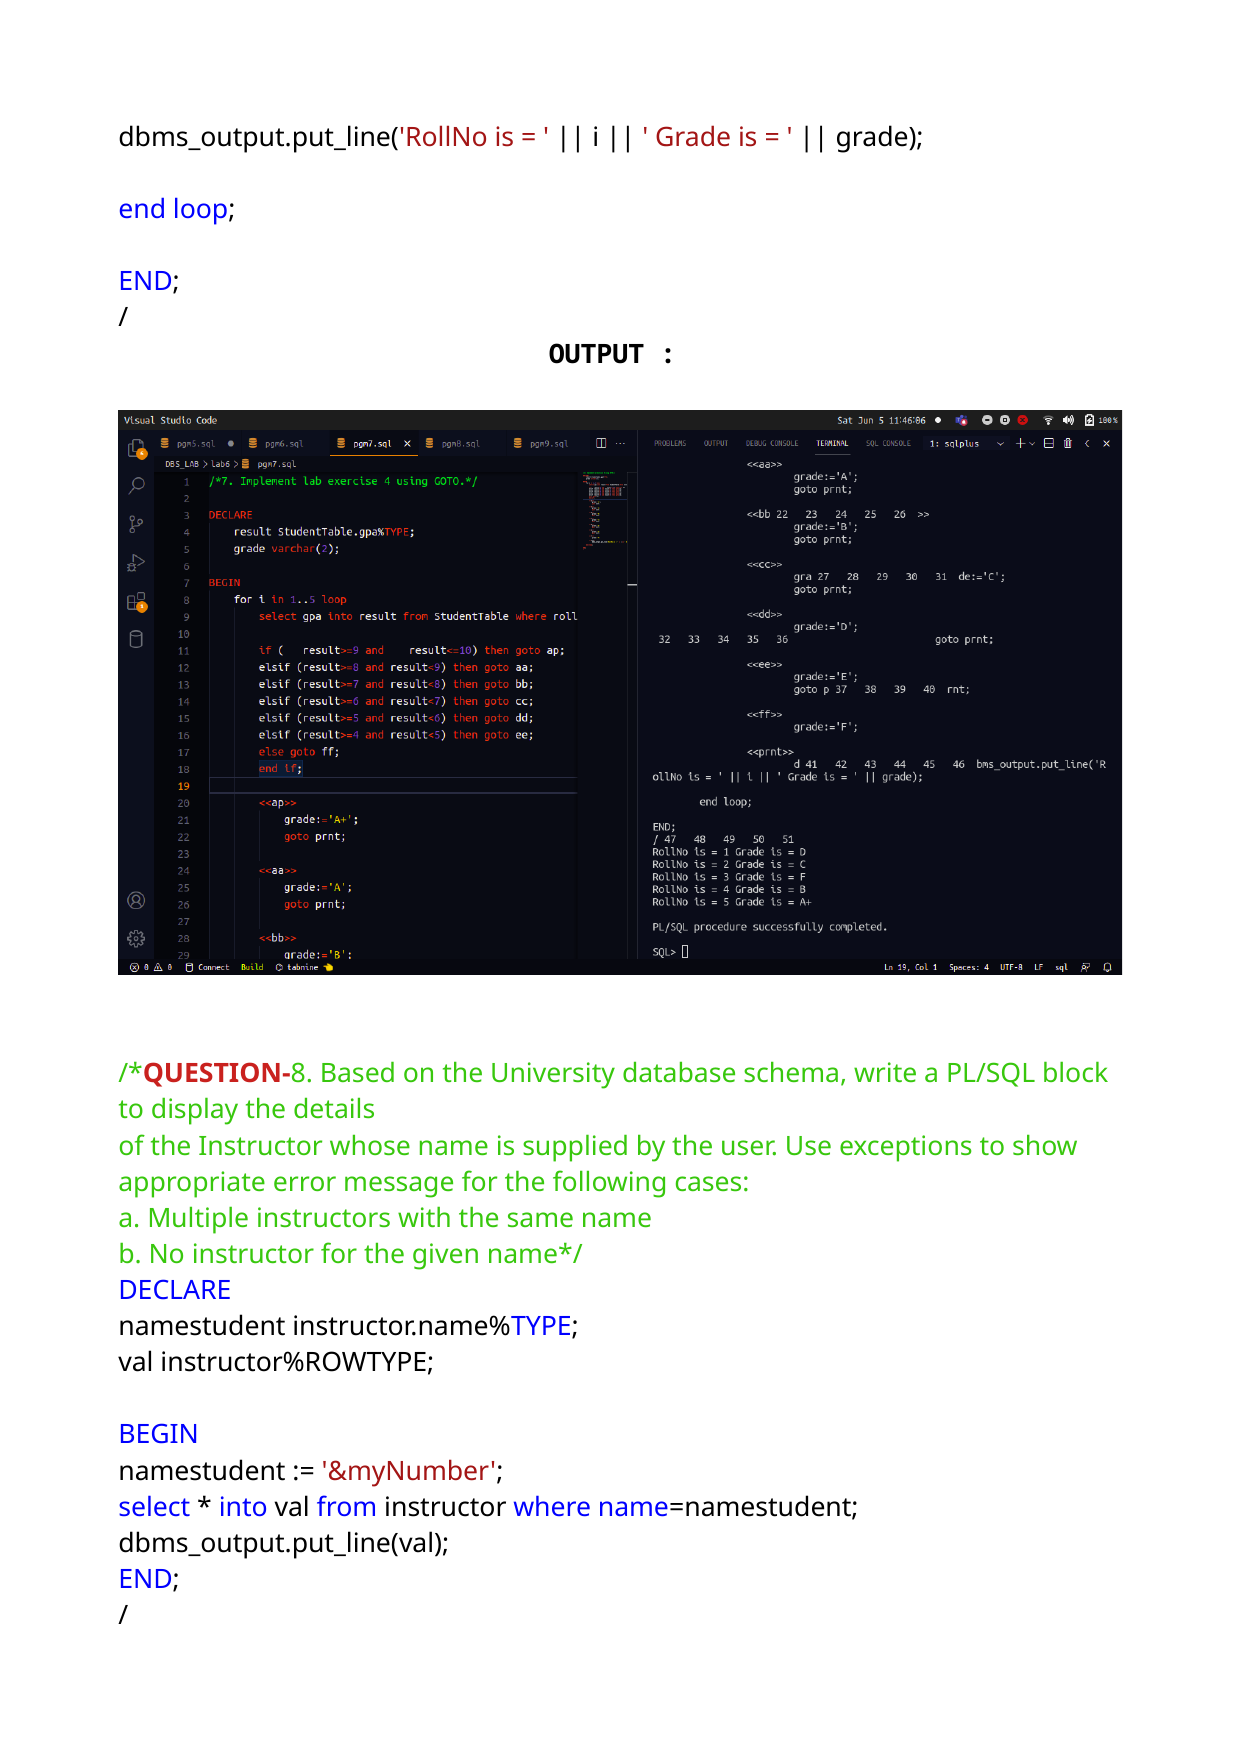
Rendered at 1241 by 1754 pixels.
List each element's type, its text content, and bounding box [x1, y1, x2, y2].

text a. Multiple instructors with the same name [118, 1199, 1122, 1235]
text namestudent := '&myNumber'; [118, 1452, 1122, 1488]
text DECLARE [118, 1271, 1122, 1307]
text end loop; [118, 190, 1122, 226]
text appropriate error message for the following cases: [118, 1163, 1122, 1199]
text of the Instructor whose name is supplied by the user. Use exceptions to show [118, 1126, 1122, 1163]
text select * into val from instructor where name=namestudent; [118, 1488, 1122, 1524]
picture [118, 410, 1123, 975]
text /*QUESTION-8. Based on the University database schema, write a PL/SQL block to display the details [118, 1054, 1122, 1126]
text namestudent instructor.name%TYPE; [118, 1307, 1122, 1343]
text / [118, 1596, 1122, 1632]
text val instructor%ROWTYPE; [118, 1343, 1122, 1379]
text / [118, 298, 1122, 334]
text END; [118, 262, 1122, 298]
text OUTPUT : [118, 334, 1122, 371]
text b. No instructor for the given name*/ [118, 1235, 1122, 1271]
text dbms_output.put_line(val); [118, 1524, 1122, 1560]
text END; [118, 1560, 1122, 1596]
text dbms_output.put_line('RollNo is = ' || i || ' Grade is = ' || grade); [118, 118, 1122, 154]
text BEGIN [118, 1415, 1122, 1452]
